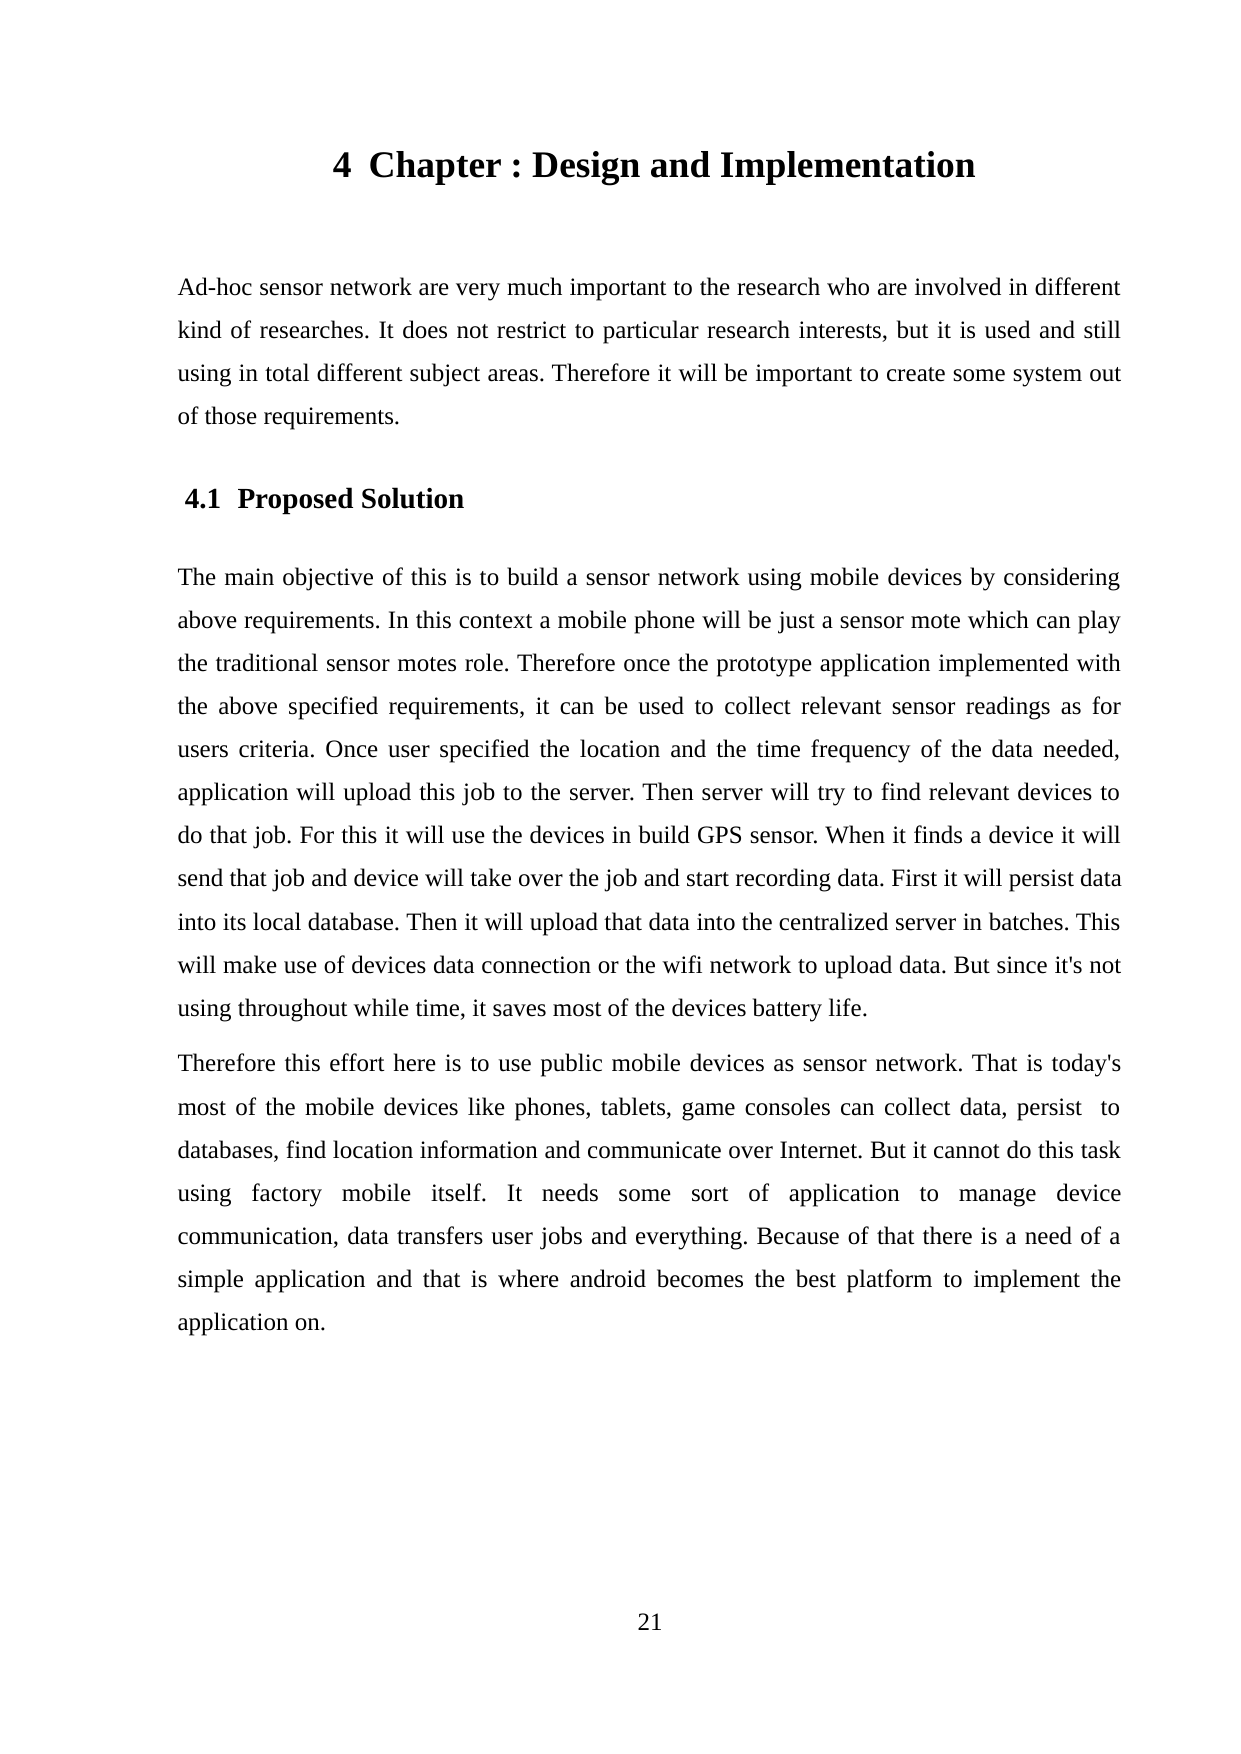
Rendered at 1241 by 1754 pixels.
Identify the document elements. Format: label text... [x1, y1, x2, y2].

subtitle Proposed Solution [177, 482, 1122, 515]
text The main objective of this is to build a sensor network using mobile devices by considering above requirements. In this context a mobile phone will be just a sensor mote which can play the traditional sensor motes role. Therefore once the prototype application implemented with the above specified requirements, it can be used to collect relevant sensor readings as for users criteria. Once user specified the location and the time frequency of the data needed, application will upload this job to the server. Then server will try to find relevant devices to do that job. For this it will use the devices in build GPS sensor. When it finds a device it will send that job and device will take over the job and start recording data. First it will persist data into its local database. Then it will upload that data into the centralized server in batches. This will make use of devices data connection or the wifi network to upload data. But since it's not using throughout while time, it saves most of the devices battery life. [177, 562, 1122, 1022]
subtitle Chapter : Design and Implementation [177, 143, 1122, 186]
text Ad-hoc sensor network are very much important to the research who are involved in different kind of researches. It does not restrict to particular research interests, but it is used and still using in total different subject areas. Therefore it will be important to create some system out of those requirements. [177, 272, 1122, 430]
text Therefore this effort here is to use public mobile devices as sensor network. That is today's most of the mobile devices like phones, tablets, game consoles can collect data, persist to databases, find location information and communicate over Internet. But it cannot do this task using factory mobile itself. It needs some sort of application to manage device communication, data transfers user jobs and everything. Because of that there is a need of a simple application and that is where android becomes the best platform to implement the application on. [177, 1048, 1122, 1336]
